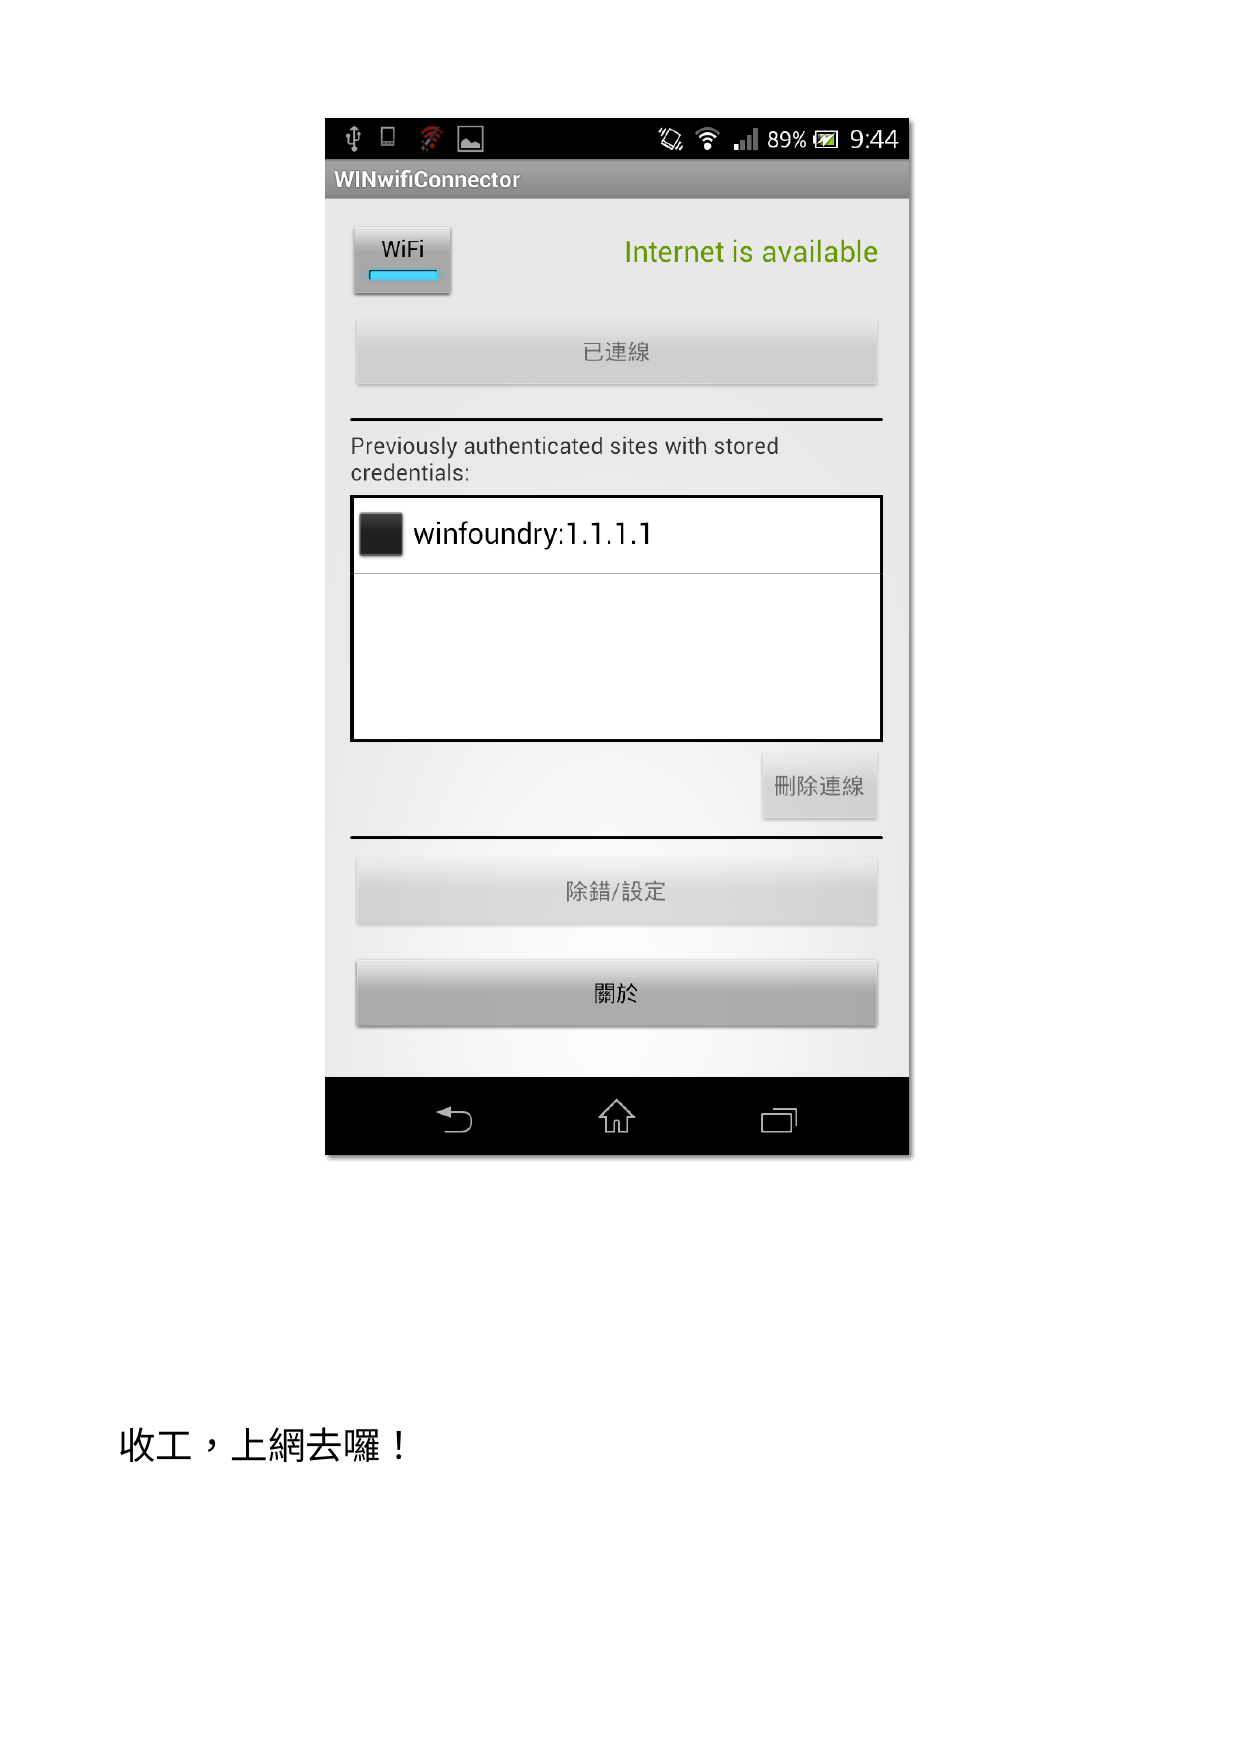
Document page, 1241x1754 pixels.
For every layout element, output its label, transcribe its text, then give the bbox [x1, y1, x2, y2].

text 收工，上網去囉！ [118, 1416, 1122, 1470]
picture [325, 118, 916, 1162]
